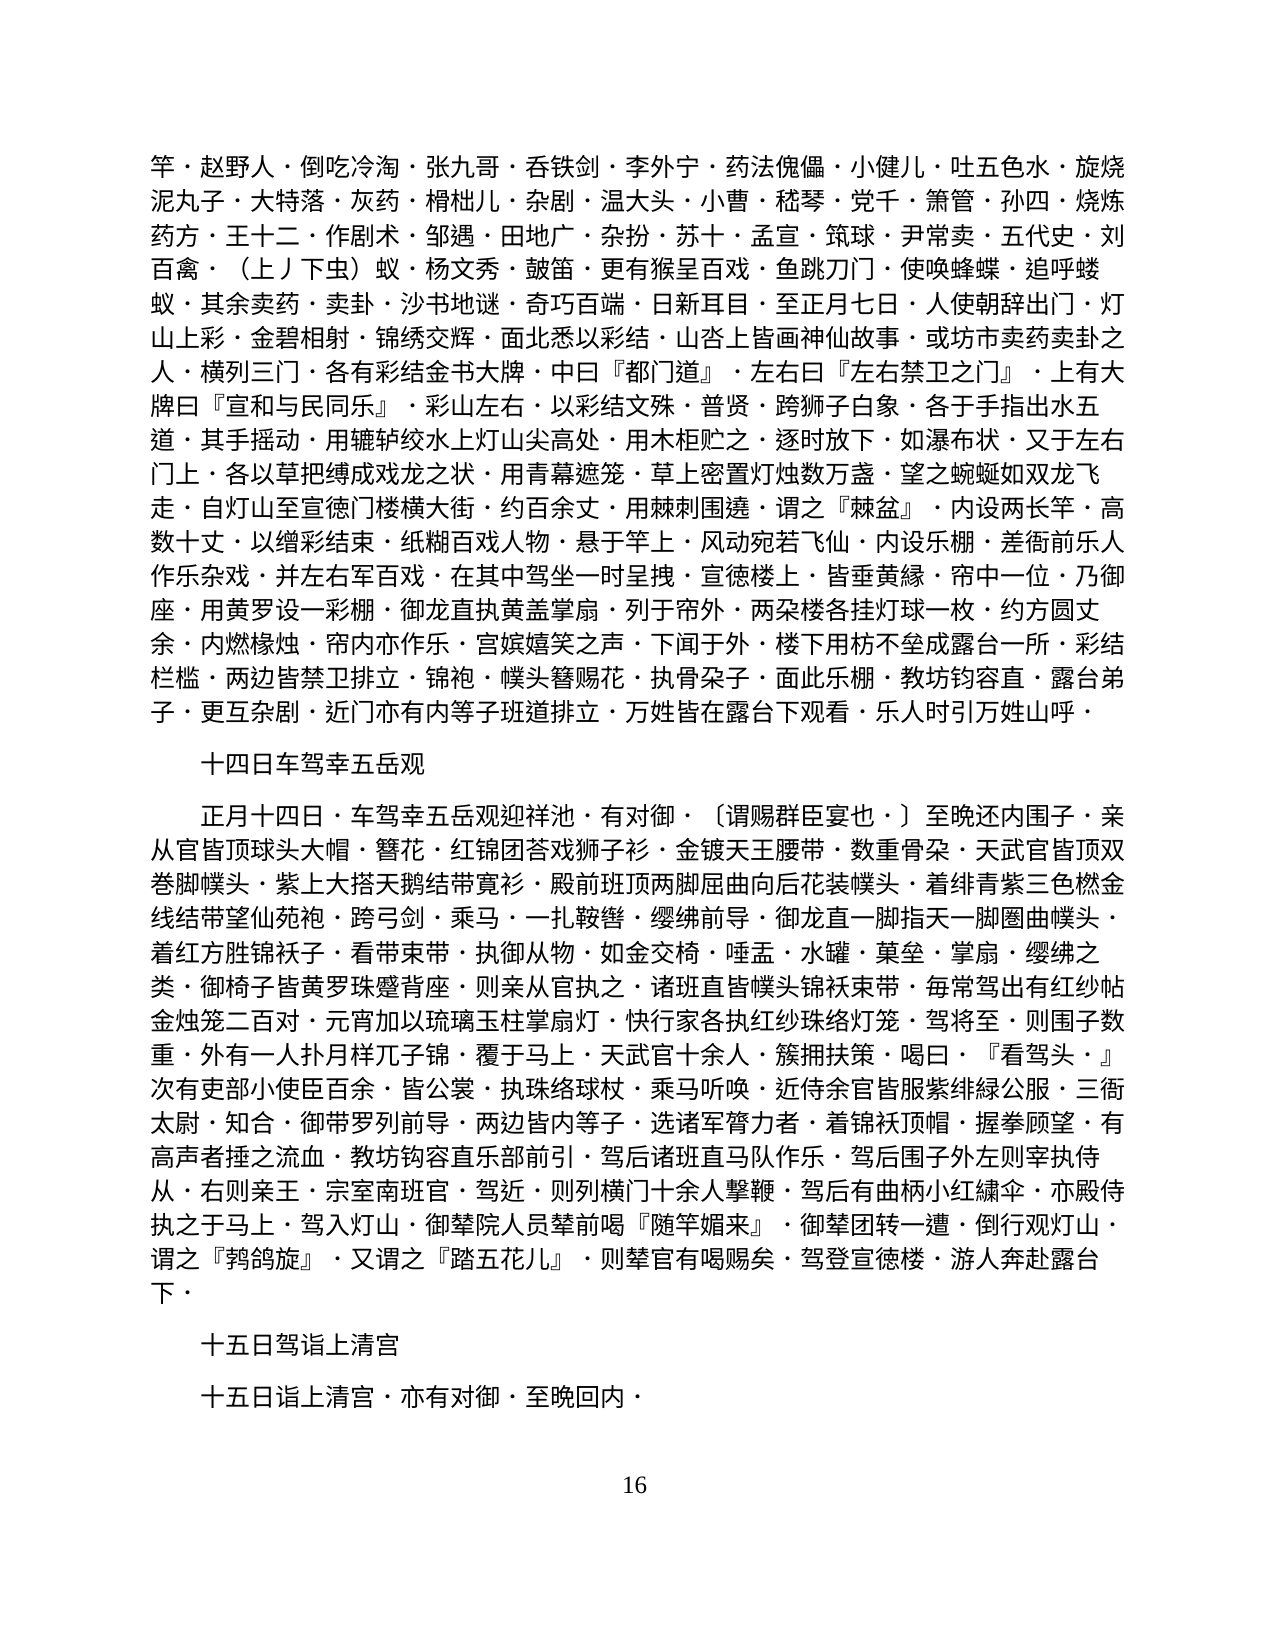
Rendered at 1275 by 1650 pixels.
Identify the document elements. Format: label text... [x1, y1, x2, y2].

text 十五日诣上清宫．亦有对御．至晩回内． [150, 1380, 1125, 1414]
text 十五日驾诣上清宫 [150, 1328, 1125, 1362]
text 竿．赵野人．倒吃冷淘．张九哥．呑铁剑．李外宁．药法傀儡．小健儿．吐五色水．旋烧泥丸子．大特落．灰药．榾柮儿．杂剧．温大头．小曹．嵇琴．党千．箫管．孙四．烧炼药方．王十二．作剧术．邹遇．田地广．杂扮．苏十．孟宣．筑球．尹常卖．五代史．刘百禽．（上丿下虫）蚁．杨文秀．皷笛．更有猴呈百戏．鱼跳刀门．使唤蜂蝶．追呼蝼蚁．其余卖药．卖卦．沙书地谜．奇巧百端．日新耳目．至正月七日．人使朝辞出门．灯山上彩．金碧相射．锦绣交辉．面北悉以彩结．山呇上皆画神仙故事．或坊市卖药卖卦之人．横列三门．各有彩结金书大牌．中曰『都门道』．左右曰『左右禁卫之门』．上有大牌曰『宣和与民同乐』．彩山左右．以彩结文殊．普贤．跨狮子白象．各于手指出水五道．其手摇动．用辘轳绞水上灯山尖高处．用木柜贮之．逐时放下．如瀑布状．又于左右门上．各以草把缚成戏龙之状．用青幕遮笼．草上密置灯烛数万盏．望之蜿蜒如双龙飞走．自灯山至宣徳门楼横大街．约百余丈．用棘刺围遶．谓之『棘盆』．内设两长竿．高数十丈．以缯彩结束．纸糊百戏人物．悬于竿上．风动宛若飞仙．内设乐棚．差衙前乐人作乐杂戏．并左右军百戏．在其中驾坐一时呈拽．宣徳楼上．皆垂黄縁．帘中一位．乃御座．用黄罗设一彩棚．御龙直执黄盖掌扇．列于帘外．两朶楼各挂灯球一枚．约方圆丈余．内燃椽烛．帘内亦作乐．宫嫔嬉笑之声．下闻于外．楼下用枋不垒成露台一所．彩结栏槛．两边皆禁卫排立．锦袍．幞头簮赐花．执骨朶子．面此乐棚．教坊钧容直．露台弟子．更互杂剧．近门亦有内等子班道排立．万姓皆在露台下观看．乐人时引万姓山呼． [150, 150, 1125, 729]
text 正月十四日．车驾幸五岳观迎祥池．有对御．〔谓赐群臣宴也．〕至晩还内围子．亲从官皆顶球头大帽．簪花．红锦团荅戏狮子衫．金镀天王腰带．数重骨朶．天武官皆顶双巻脚幞头．紫上大搭天鹅结带寛衫．殿前班顶两脚屈曲向后花装幞头．着绯青紫三色橪金线结带望仙苑袍．跨弓剑．乘马．一扎鞍辔．缨绋前导．御龙直一脚指天一脚圏曲幞头．着红方胜锦袄子．看带束带．执御从物．如金交椅．唾盂．水罐．菓垒．掌扇．缨绋之类．御椅子皆黄罗珠蹙背座．则亲从官执之．诸班直皆幞头锦袄束带．毎常驾出有红纱帖金烛笼二百对．元宵加以琉璃玉柱掌扇灯．快行家各执红纱珠络灯笼．驾将至．则围子数重．外有一人扑月样兀子锦．覆于马上．天武官十余人．簇拥扶策．喝曰．『看驾头．』次有吏部小使臣百余．皆公裳．执珠络球杖．乘马听唤．近侍余官皆服紫绯緑公服．三衙太尉．知合．御带罗列前导．两边皆内等子．选诸军膂力者．着锦袄顶帽．握拳顾望．有高声者捶之流血．教坊钩容直乐部前引．驾后诸班直马队作乐．驾后围子外左则宰执侍从．右则亲王．宗室南班官．驾近．则列横门十余人撃鞭．驾后有曲柄小红繍伞．亦殿侍执之于马上．驾入灯山．御辇院人员辇前喝『随竿媚来』．御辇团转一遭．倒行观灯山．谓之『鹁鸽旋』．又谓之『踏五花儿』．则辇官有喝赐矣．驾登宣徳楼．游人奔赴露台下． [150, 799, 1125, 1310]
text 十四日车驾幸五岳观 [150, 747, 1125, 781]
